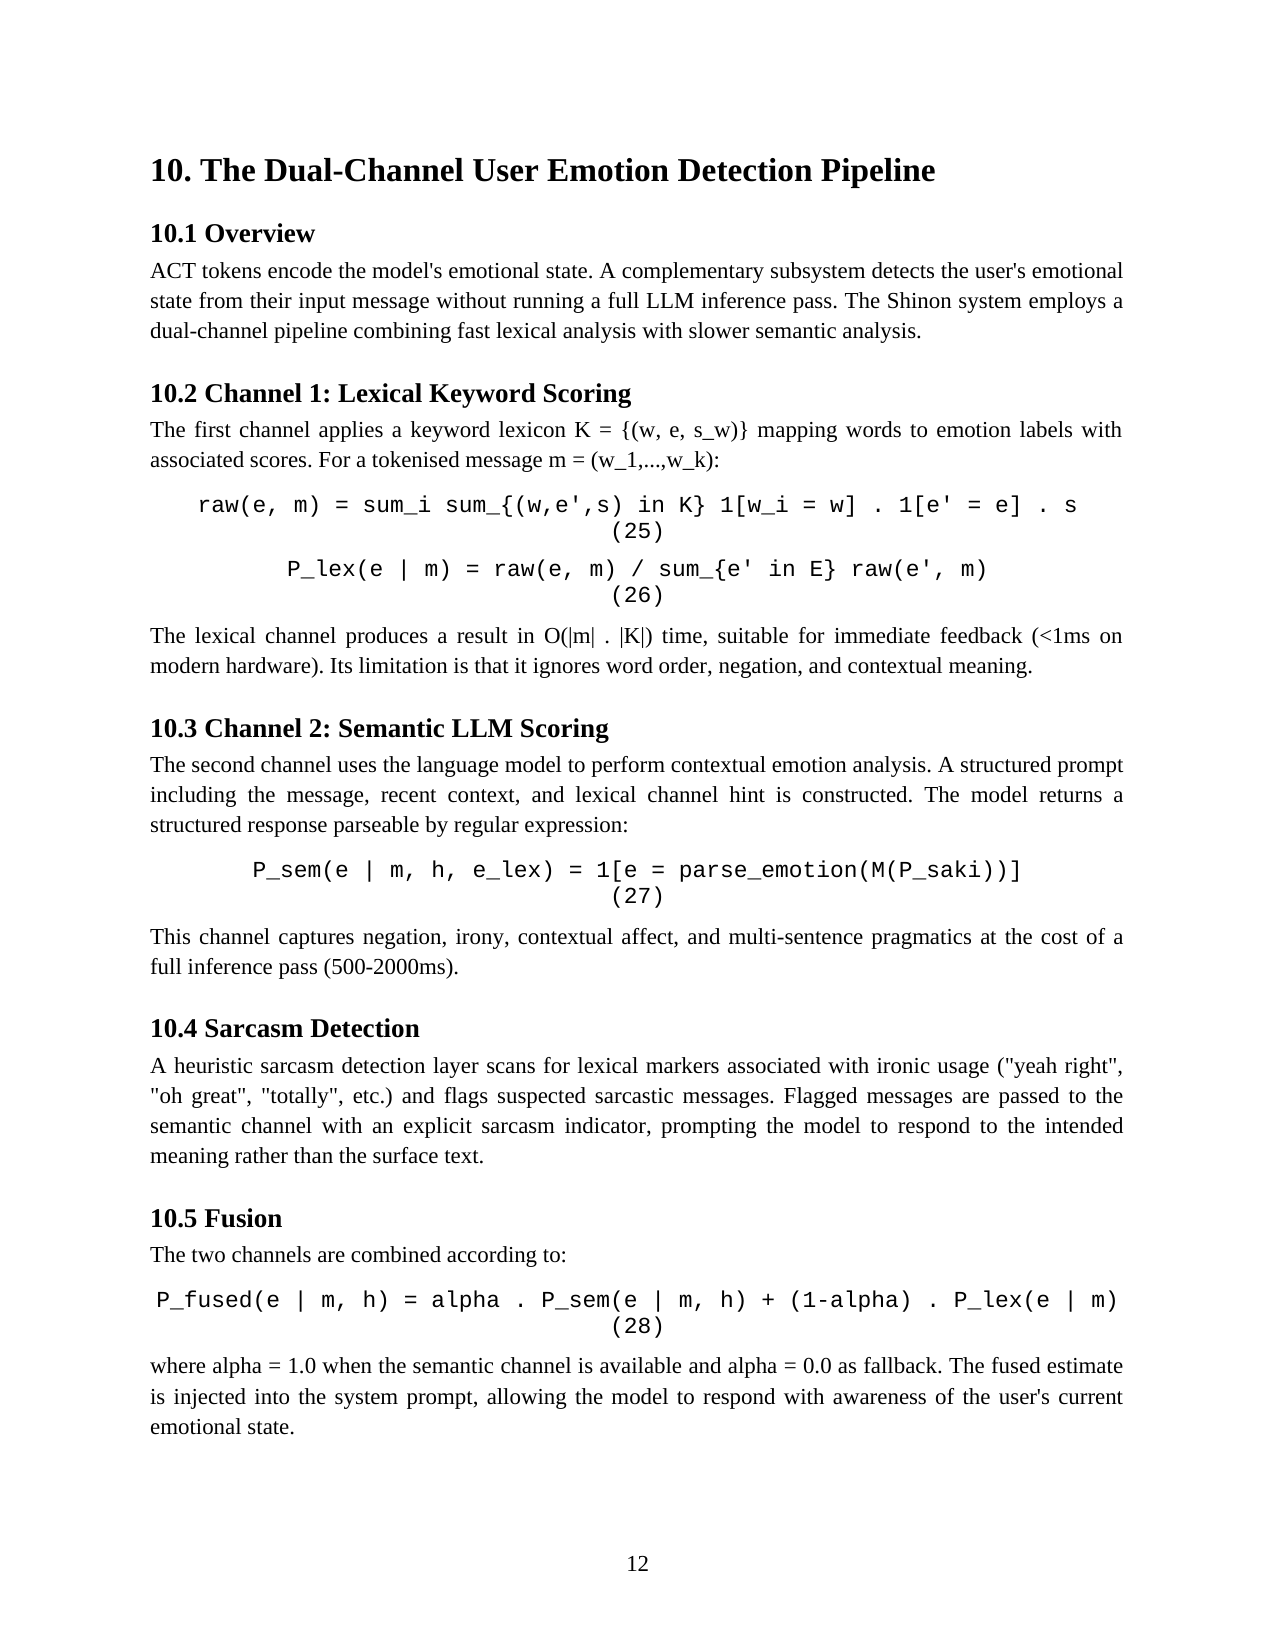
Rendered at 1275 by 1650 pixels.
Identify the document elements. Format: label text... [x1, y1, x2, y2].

text The two channels are combined according to: [150, 1241, 1125, 1268]
subtitle 10.1 Overview [150, 217, 1125, 249]
text The lexical channel produces a result in O(|m| . |K|) time, suitable for immediate feedback (<1ms on modern hardware). Its limitation is that it ignores word order, negation, and contextual meaning. [150, 622, 1125, 679]
subtitle 10. The Dual-Channel User Emotion Detection Pipeline [150, 150, 1125, 188]
text The first channel applies a keyword lexicon K = {(w, e, s_w)} mapping words to emotion labels with associated scores. For a tokenised message m = (w_1,...,w_k): [150, 416, 1125, 473]
text The second channel uses the language model to perform contextual emotion analysis. A structured prompt including the message, recent context, and lexical channel hint is constructed. The model returns a structured response parseable by regular expression: [150, 751, 1125, 838]
subtitle 10.4 Sarcasm Detection [150, 1012, 1125, 1043]
text This channel captures negation, irony, contextual affect, and multi-sentence pragmatics at the cost of a full inference pass (500-2000ms). [150, 923, 1125, 979]
text A heuristic sarcasm detection layer scans for lexical markers associated with ironic usage ("yeah right", "oh great", "totally", etc.) and flags suspected sarcastic messages. Flagged messages are passed to the semantic channel with an explicit sarcasm indicator, prompting the model to respond to the intended meaning rather than the surface text. [150, 1052, 1125, 1169]
text ACT tokens encode the model's emotional state. A complementary subsystem detects the user's emotional state from their input message without running a full LLM inference pass. The Shinon system employs a dual-channel pipeline combining fast lexical analysis with slower semantic analysis. [150, 257, 1125, 344]
text where alpha = 1.0 when the semantic channel is available and alpha = 0.0 as fallback. The fused estimate is injected into the system prompt, allowing the model to respond with awareness of the user's current emotional state. [150, 1353, 1125, 1439]
subtitle 10.5 Fusion [150, 1202, 1125, 1233]
text P_lex(e | m) = raw(e, m) / sum_{e' in E} raw(e', m) (26) [150, 558, 1125, 609]
text raw(e, m) = sum_i sum_{(w,e',s) in K} 1[w_i = w] . 1[e' = e] . s (25) [150, 493, 1125, 545]
text P_fused(e | m, h) = alpha . P_sem(e | m, h) + (1-alpha) . P_lex(e | m) (28) [150, 1288, 1125, 1340]
subtitle 10.3 Channel 2: Semantic LLM Scoring [150, 712, 1125, 743]
text P_sem(e | m, h, e_lex) = 1[e = parse_emotion(M(P_saki))] (27) [150, 858, 1125, 910]
subtitle 10.2 Channel 1: Lexical Keyword Scoring [150, 377, 1125, 408]
